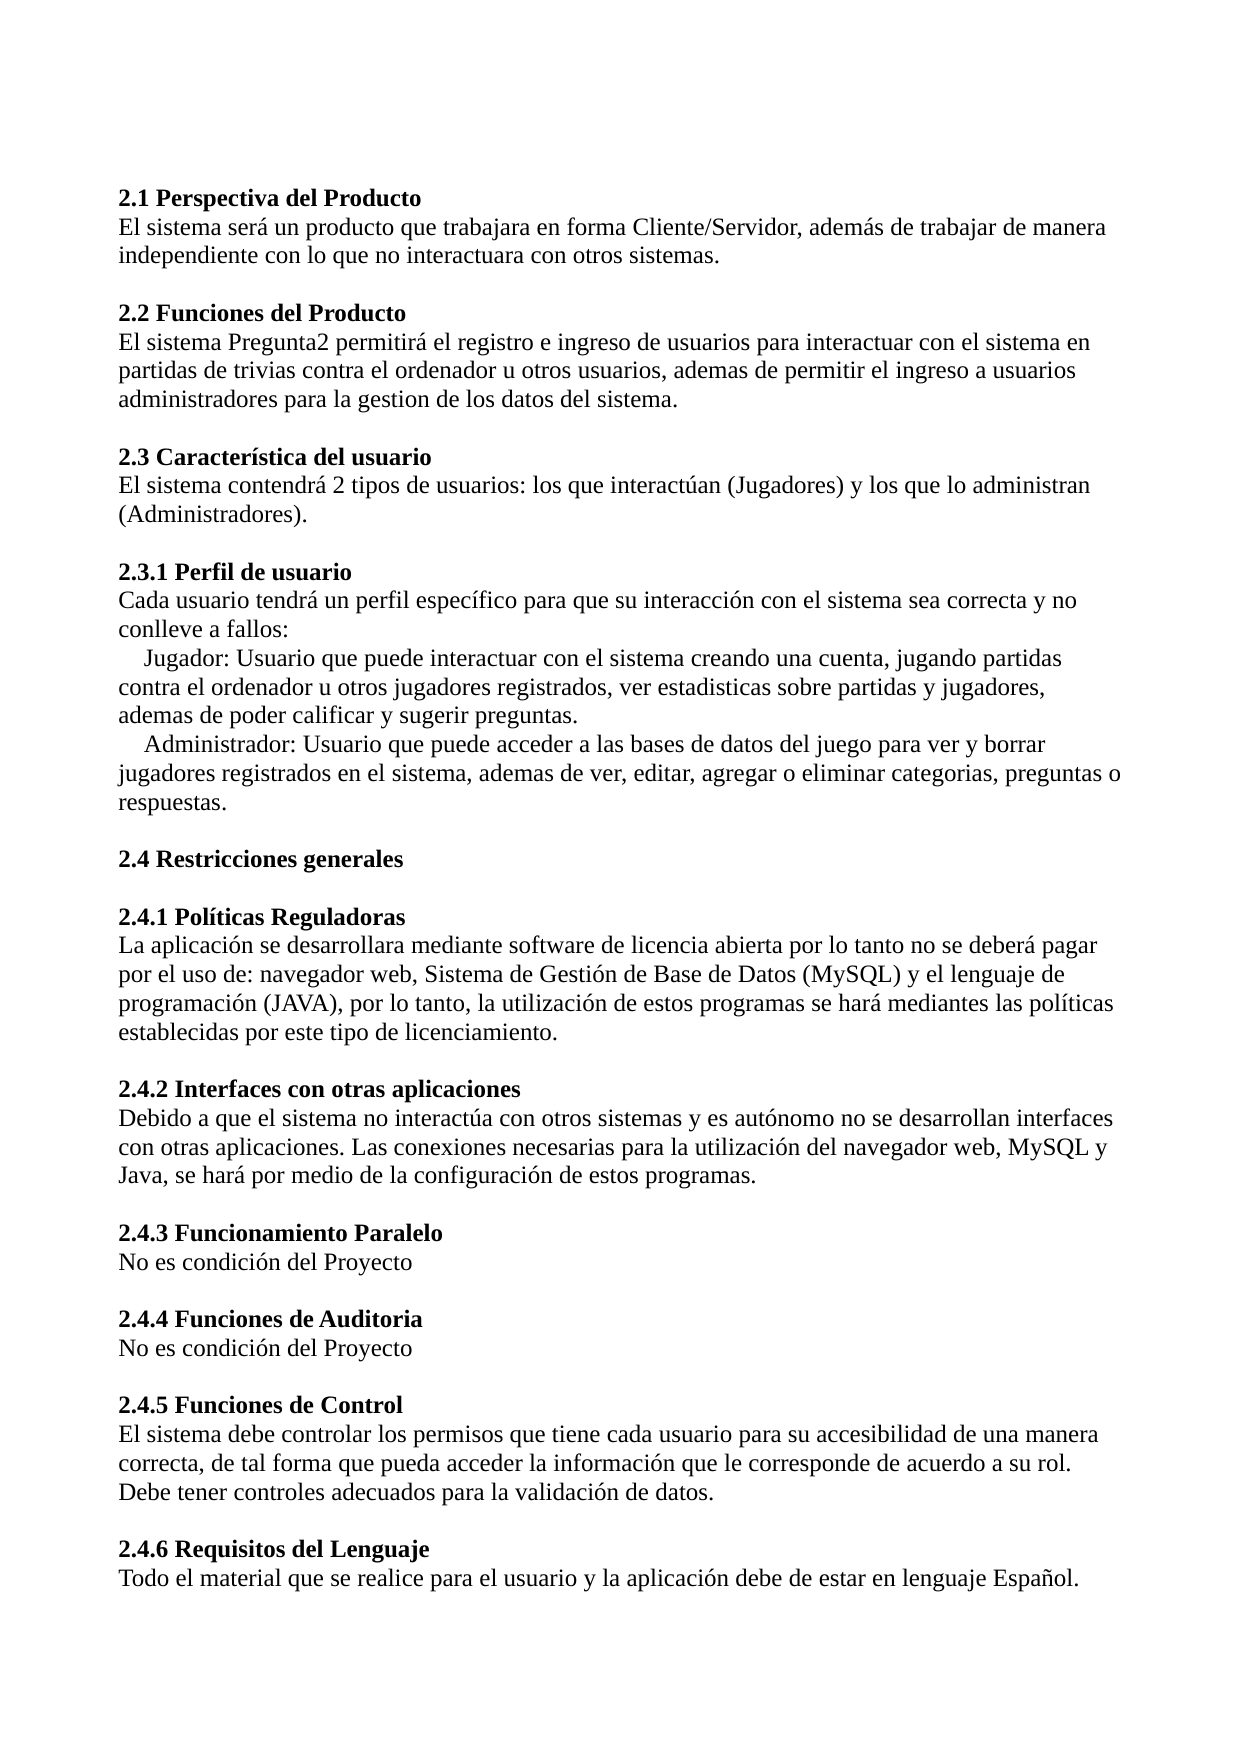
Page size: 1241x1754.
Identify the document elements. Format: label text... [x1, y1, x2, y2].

text 2.2 Funciones del Producto [118, 298, 1122, 327]
text El sistema Pregunta2 permitirá el registro e ingreso de usuarios para interactuar con el sistema en partidas de trivias contra el ordenador u otros usuarios, ademas de permitir el ingreso a usuarios administradores para la gestion de los datos del sistema. [118, 327, 1122, 413]
text 2.4.2 Interfaces con otras aplicaciones [118, 1074, 1122, 1103]
text Cada usuario tendrá un perfil específico para que su interacción con el sistema sea correcta y no conlleve a fallos: [118, 585, 1122, 643]
text 2.3 Característica del usuario [118, 442, 1122, 470]
text No es condición del Proyecto [118, 1333, 1122, 1362]
text La aplicación se desarrollara mediante software de licencia abierta por lo tanto no se deberá pagar por el uso de: navegador web, Sistema de Gestión de Base de Datos (MySQL) y el lenguaje de programación (JAVA), por lo tanto, la utilización de estos programas se hará mediantes las políticas establecidas por este tipo de licenciamiento. [118, 930, 1122, 1045]
text  Administrador: Usuario que puede acceder a las bases de datos del juego para ver y borrar jugadores registrados en el sistema, ademas de ver, editar, agregar o eliminar categorias, preguntas o respuestas. [118, 729, 1122, 815]
text 2.4.5 Funciones de Control [118, 1390, 1122, 1419]
text No es condición del Proyecto [118, 1247, 1122, 1275]
text  Jugador: Usuario que puede interactuar con el sistema creando una cuenta, jugando partidas contra el ordenador u otros jugadores registrados, ver estadisticas sobre partidas y jugadores, ademas de poder calificar y sugerir preguntas. [118, 643, 1122, 729]
text El sistema contendrá 2 tipos de usuarios: los que interactúan (Jugadores) y los que lo administran (Administradores). [118, 470, 1122, 528]
text 2.4.4 Funciones de Auditoria [118, 1304, 1122, 1333]
text 2.3.1 Perfil de usuario [118, 557, 1122, 585]
text Debido a que el sistema no interactúa con otros sistemas y es autónomo no se desarrollan interfaces con otras aplicaciones. Las conexiones necesarias para la utilización del navegador web, MySQL y Java, se hará por medio de la configuración de estos programas. [118, 1103, 1122, 1189]
text 2.4 Restricciones generales [118, 844, 1122, 873]
text Todo el material que se realice para el usuario y la aplicación debe de estar en lenguaje Español. [118, 1563, 1122, 1592]
text 2.1 Perspectiva del Producto [118, 183, 1122, 212]
text 2.4.6 Requisitos del Lenguaje [118, 1534, 1122, 1563]
text 2.4.3 Funcionamiento Paralelo [118, 1218, 1122, 1247]
text El sistema debe controlar los permisos que tiene cada usuario para su accesibilidad de una manera correcta, de tal forma que pueda acceder la información que le corresponde de acuerdo a su rol. Debe tener controles adecuados para la validación de datos. [118, 1419, 1122, 1505]
text El sistema será un producto que trabajara en forma Cliente/Servidor, además de trabajar de manera independiente con lo que no interactuara con otros sistemas. [118, 212, 1122, 269]
text 2.4.1 Políticas Reguladoras [118, 902, 1122, 930]
